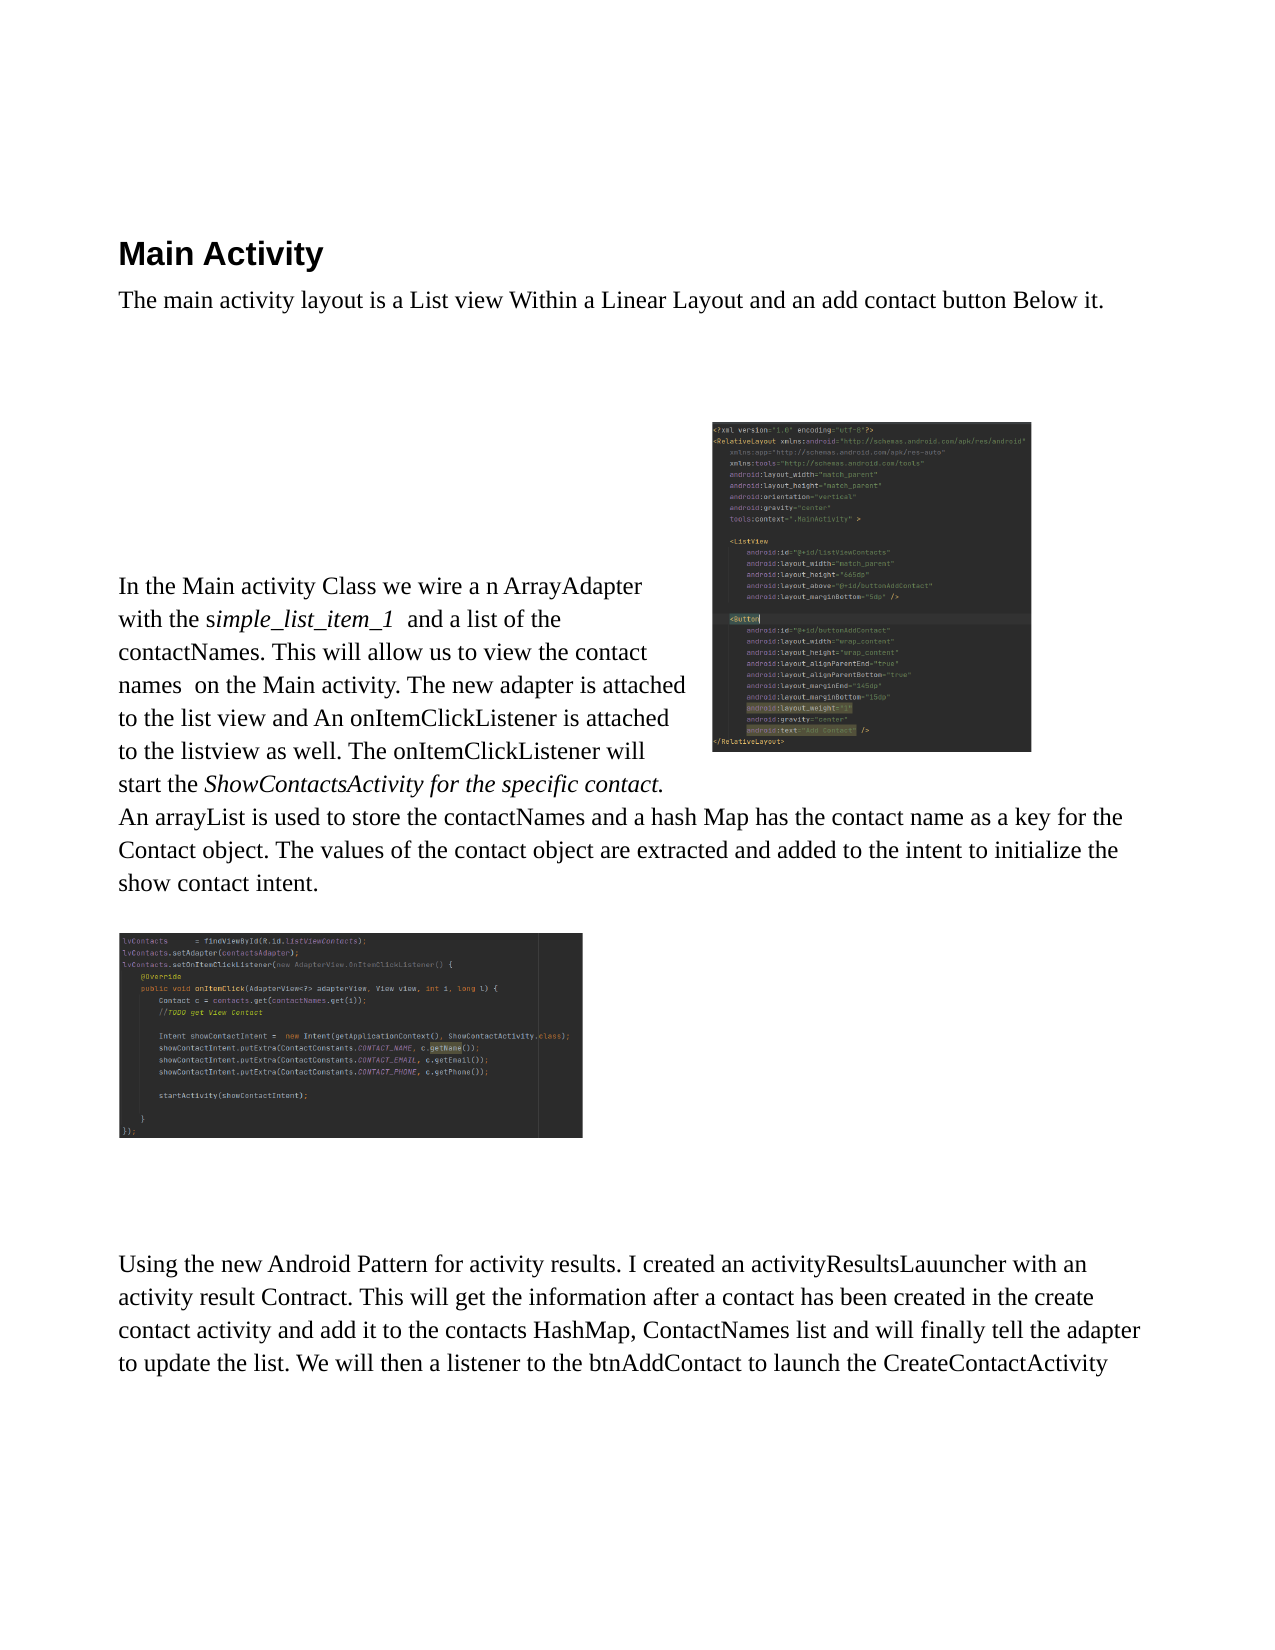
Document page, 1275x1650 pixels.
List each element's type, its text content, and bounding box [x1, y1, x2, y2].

text In the Main activity Class we wire a n ArrayAdapter with the simple_list_item_1 and a list of the contactNames. This will allow us to view the contact names on the Main activity. The new adapter is attached to the list view and An onItemClickListener is attached to the listview as well. The onItemClickListener will start the ShowContactsActivity for the specific contact. An arrayList is used to store the contactNames and a hash Map has the contact name as a key for the Contact object. The values of the contact object are extracted and added to the intent to initialize the show contact intent. [118, 571, 1157, 897]
subtitle Main Activity [118, 234, 1157, 273]
text The main activity layout is a List view Within a Linear Layout and an add contact button Below it. [118, 285, 1157, 314]
picture [119, 933, 583, 1138]
text Using the new Android Pattern for activity results. I created an activityResultsLauuncher with an activity result Contract. This will get the information after a contact has been created in the create contact activity and add it to the contacts HashMap, ContactNames list and will finally tell the adapter to update the list. We will then a listener to the btnAddContact to launch the CreateContactActivity [118, 1249, 1157, 1377]
picture [712, 422, 1032, 752]
